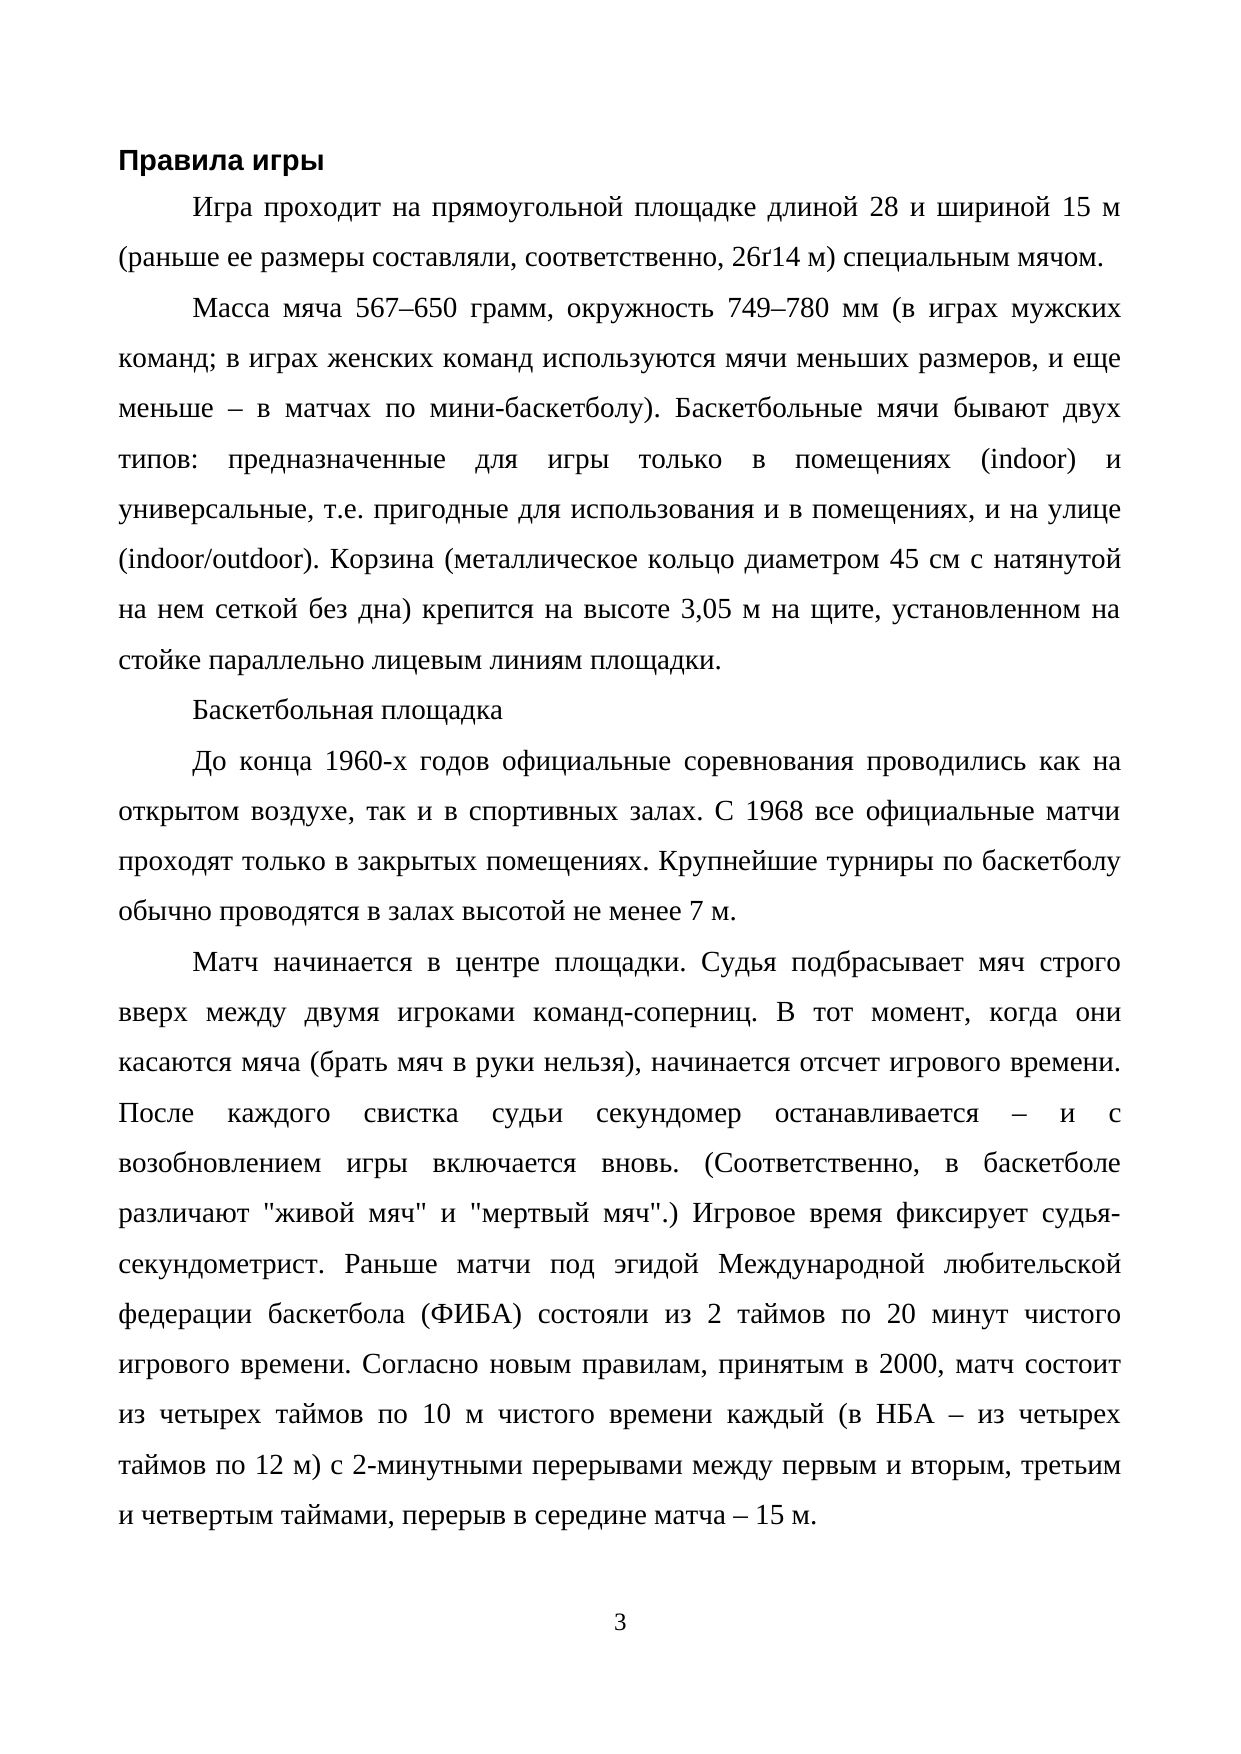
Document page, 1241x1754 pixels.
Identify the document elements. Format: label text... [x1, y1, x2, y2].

text Баскетбольная площадка [118, 692, 1122, 726]
text Матч начинается в центре площадки. Судья подбрасывает мяч строго вверх между двумя игроками команд-соперниц. В тот момент, когда они касаются мяча (брать мяч в руки нельзя), начинается отсчет игрового времени. После каждого свистка судьи секундомер останавливается – и с возобновлением игры включается вновь. (Соответственно, в баскетболе различают "живой мяч" и "мертвый мяч".) Игровое время фиксирует судья-секундометрист. Раньше матчи под эгидой Международной любительской федерации баскетбола (ФИБА) состояли из 2 таймов по 20 минут чистого игрового времени. Согласно новым правилам, принятым в 2000, матч состоит из четырех таймов по 10 м чистого времени каждый (в НБА – из четырех таймов по 12 м) с 2-минутными перерывами между первым и вторым, третьим и четвертым таймами, перерыв в середине матча – 15 м. [118, 944, 1122, 1531]
subtitle Правила игры [118, 143, 1122, 177]
text Масса мяча 567–650 грамм, окружность 749–780 мм (в играх мужских команд; в играх женских команд используются мячи меньших размеров, и еще меньше – в матчах по мини-баскетболу). Баскетбольные мячи бывают двух типов: предназначенные для игры только в помещениях (indoor) и универсальные, т.е. пригодные для использования и в помещениях, и на улице (indoor/outdoor). Корзина (металлическое кольцо диаметром 45 см с натянутой на нем сеткой без дна) крепится на высоте 3,05 м на щите, установленном на стойке параллельно лицевым линиям площадки. [118, 290, 1122, 676]
text До конца 1960-х годов официальные соревнования проводились как на открытом воздухе, так и в спортивных залах. С 1968 все официальные матчи проходят только в закрытых помещениях. Крупнейшие турниры по баскетболу обычно проводятся в залах высотой не менее 7 м. [118, 743, 1122, 927]
text Игра проходит на прямоугольной площадке длиной 28 и шириной 15 м (раньше ее размеры составляли, соответственно, 26ґ14 м) специальным мячом. [118, 189, 1122, 273]
